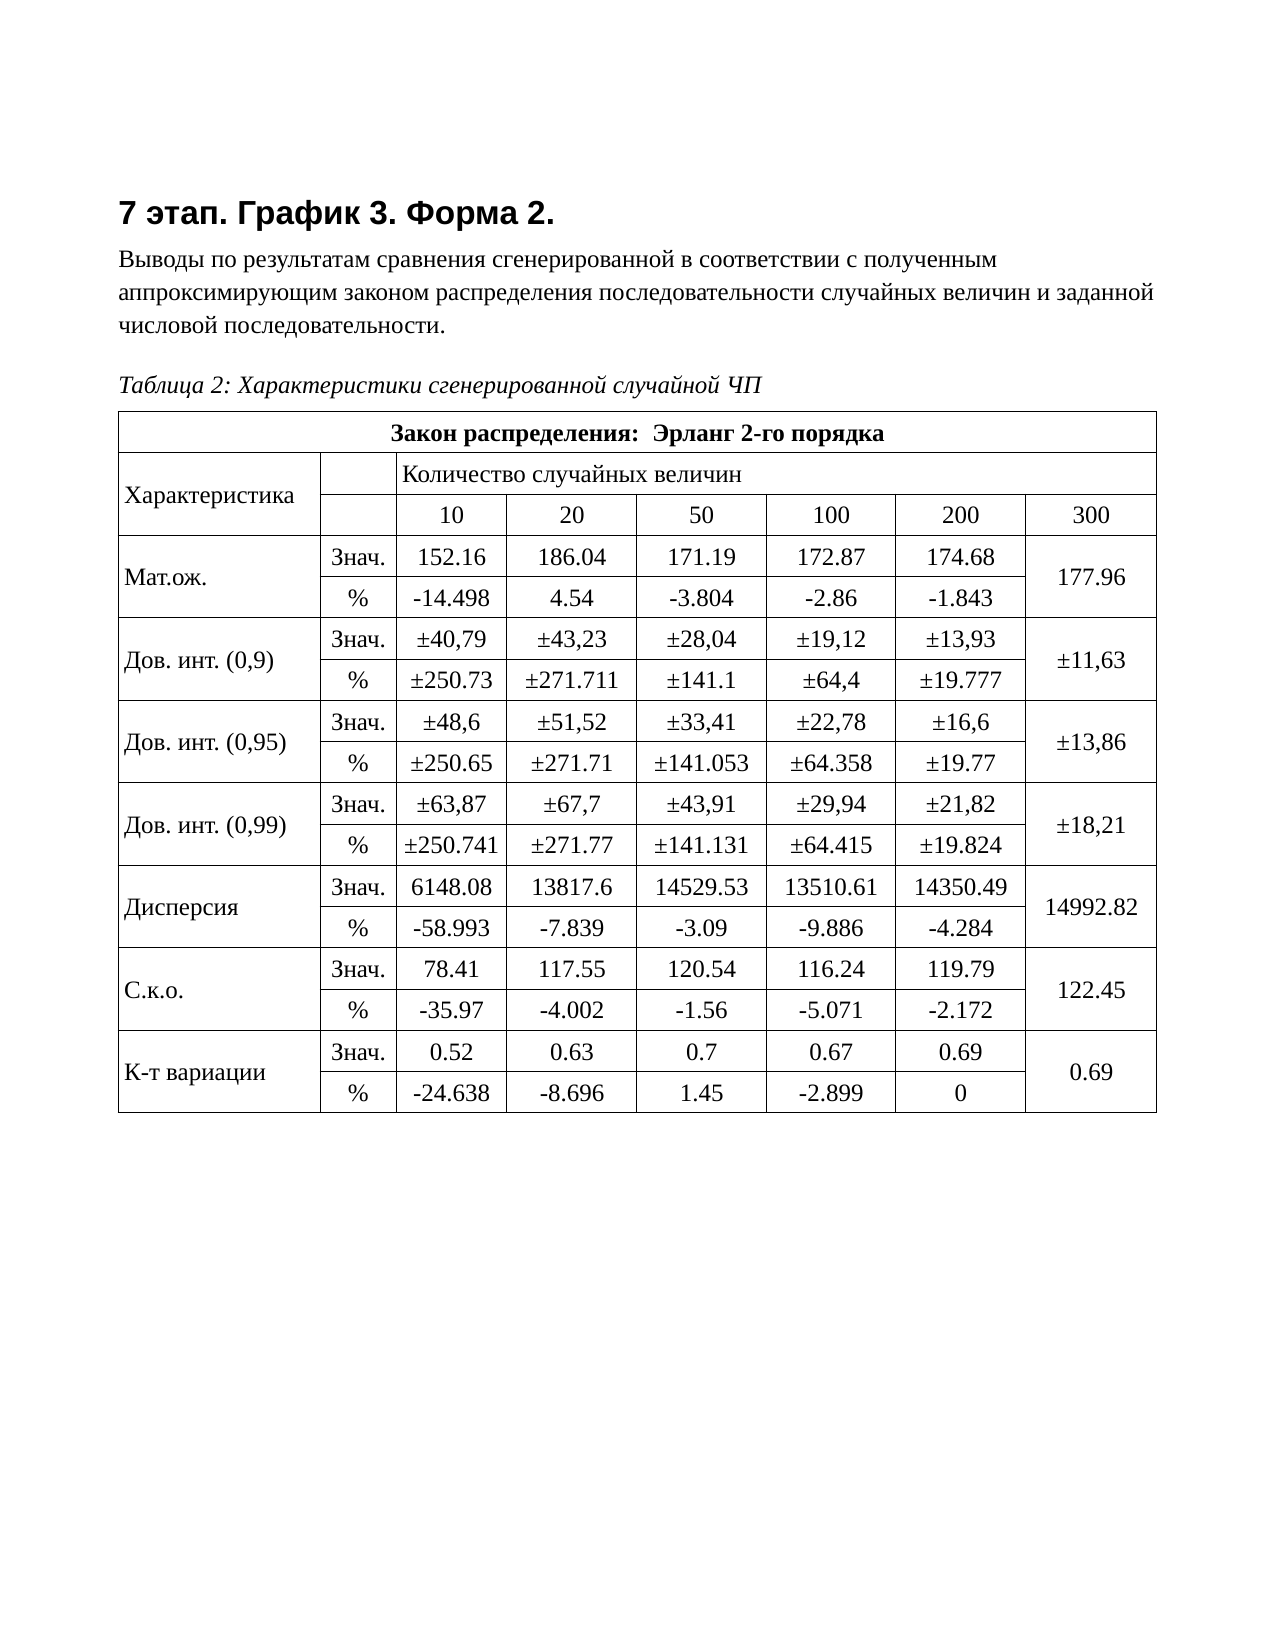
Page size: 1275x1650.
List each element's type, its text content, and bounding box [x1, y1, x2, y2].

table_cell ±22,78 [767, 701, 895, 741]
table_cell ±250.73 [397, 660, 506, 700]
table_cell Знач. [321, 866, 396, 906]
table_cell Знач. [321, 783, 396, 823]
table_cell ±271.77 [507, 825, 636, 865]
table_cell -14.498 [397, 577, 506, 617]
table_cell ±16,6 [896, 701, 1025, 741]
table_cell 0,69 [1026, 1031, 1156, 1112]
table_cell -4.284 [896, 907, 1025, 947]
table_cell ±43,91 [637, 783, 766, 823]
table_cell 122,45 [1026, 948, 1156, 1030]
table_cell 152,16 [397, 536, 506, 576]
table_cell ±250.65 [397, 742, 506, 782]
table_cell Характеристика [119, 453, 320, 535]
table_cell ±250.741 [397, 825, 506, 865]
table_cell ±40,79 [397, 618, 506, 658]
table_cell ±19.77 [896, 742, 1025, 782]
table_cell 4.54 [507, 577, 636, 617]
table_cell Дов. инт. (0,99) [119, 783, 320, 865]
table_cell 78,41 [397, 948, 506, 988]
table_cell ±64.415 [767, 825, 895, 865]
table_cell ±29,94 [767, 783, 895, 823]
table_cell Мат.ож. [119, 536, 320, 617]
table_cell Количество случайных величин [397, 453, 1156, 493]
table_cell 177,96 [1026, 536, 1156, 617]
table_cell 117,55 [507, 948, 636, 988]
table_cell % [321, 990, 396, 1030]
table_cell -5.071 [767, 990, 895, 1030]
table_cell 13510,61 [767, 866, 895, 906]
table_cell -9.886 [767, 907, 895, 947]
table_cell 1.45 [637, 1072, 766, 1112]
table_cell -8.696 [507, 1072, 636, 1112]
table_cell ±43,23 [507, 618, 636, 658]
text Выводы по результатам сравнения сгенерированной в соответствии с полученным аппроксимирующим законом распределения последовательности случайных величин и заданной числовой последовательности. [118, 244, 1157, 338]
subtitle 7 этап. График 3. Форма 2. [118, 193, 1157, 231]
table_cell 20 [507, 495, 636, 535]
table_cell ±64,4 [767, 660, 895, 700]
table_cell ±48,6 [397, 701, 506, 741]
table_cell ±19.824 [896, 825, 1025, 865]
table_cell % [321, 660, 396, 700]
table_cell Дов. инт. (0,9) [119, 618, 320, 700]
table_cell ±271.711 [507, 660, 636, 700]
table_cell Знач. [321, 536, 396, 576]
table_cell % [321, 1072, 396, 1112]
table_cell ±11,63 [1026, 618, 1156, 700]
table_cell 6148,08 [397, 866, 506, 906]
table_cell % [321, 742, 396, 782]
table_cell % [321, 907, 396, 947]
table_cell -1.56 [637, 990, 766, 1030]
table_cell -1.843 [896, 577, 1025, 617]
table_cell ±13,93 [896, 618, 1025, 658]
table_cell 0,63 [507, 1031, 636, 1071]
table_cell Знач. [321, 701, 396, 741]
table_cell -24.638 [397, 1072, 506, 1112]
table_cell -58.993 [397, 907, 506, 947]
table_cell 100 [767, 495, 895, 535]
table_cell 14529,53 [637, 866, 766, 906]
table_cell -3.09 [637, 907, 766, 947]
table_cell ±21,82 [896, 783, 1025, 823]
table_cell 0 [896, 1072, 1025, 1112]
table_cell % [321, 825, 396, 865]
table_cell -2.86 [767, 577, 895, 617]
table_cell 10 [397, 495, 506, 535]
table_cell Дов. инт. (0,95) [119, 701, 320, 782]
table_cell ±271.71 [507, 742, 636, 782]
table_cell ±67,7 [507, 783, 636, 823]
table_cell -35.97 [397, 990, 506, 1030]
table_cell -2.172 [896, 990, 1025, 1030]
table_cell 119,79 [896, 948, 1025, 988]
table_cell 0,7 [637, 1031, 766, 1071]
table_cell 172,87 [767, 536, 895, 576]
table_cell % [321, 577, 396, 617]
table_cell К-т вариации [119, 1031, 320, 1112]
table_cell 120,54 [637, 948, 766, 988]
table_cell -7.839 [507, 907, 636, 947]
table_cell 300 [1026, 495, 1156, 535]
table_cell ±13,86 [1026, 701, 1156, 782]
table_cell ±19,12 [767, 618, 895, 658]
table_cell Знач. [321, 1031, 396, 1071]
table_cell ±19.777 [896, 660, 1025, 700]
table_cell 0,67 [767, 1031, 895, 1071]
table_cell С.к.о. [119, 948, 320, 1030]
table_cell -3.804 [637, 577, 766, 617]
table_cell 14992,82 [1026, 866, 1156, 947]
table_cell ±141.053 [637, 742, 766, 782]
table_cell ±141.131 [637, 825, 766, 865]
table_cell ±141.1 [637, 660, 766, 700]
table_cell 14350,49 [896, 866, 1025, 906]
text Таблица 2: Характеристики сгенерированной случайной ЧП [118, 370, 1157, 398]
table_cell ±63,87 [397, 783, 506, 823]
table_cell Знач. [321, 948, 396, 988]
table_cell Знач. [321, 618, 396, 658]
table_cell 186,04 [507, 536, 636, 576]
table_header Закон распределения: Эрланг 2-го порядка [119, 412, 1156, 452]
table_cell 174,68 [896, 536, 1025, 576]
table_cell ±33,41 [637, 701, 766, 741]
table_cell -4.002 [507, 990, 636, 1030]
table_cell -2.899 [767, 1072, 895, 1112]
table_cell Дисперсия [119, 866, 320, 947]
table_cell 200 [896, 495, 1025, 535]
table_cell 0,69 [896, 1031, 1025, 1071]
table_cell 13817,6 [507, 866, 636, 906]
table_cell 0,52 [397, 1031, 506, 1071]
table_cell ±28,04 [637, 618, 766, 658]
table_cell [321, 453, 396, 493]
table_cell 171,19 [637, 536, 766, 576]
table_cell ±18,21 [1026, 783, 1156, 865]
table_cell [321, 495, 396, 535]
table_cell 50 [637, 495, 766, 535]
table_cell ±51,52 [507, 701, 636, 741]
table_cell ±64.358 [767, 742, 895, 782]
table_cell 116,24 [767, 948, 895, 988]
